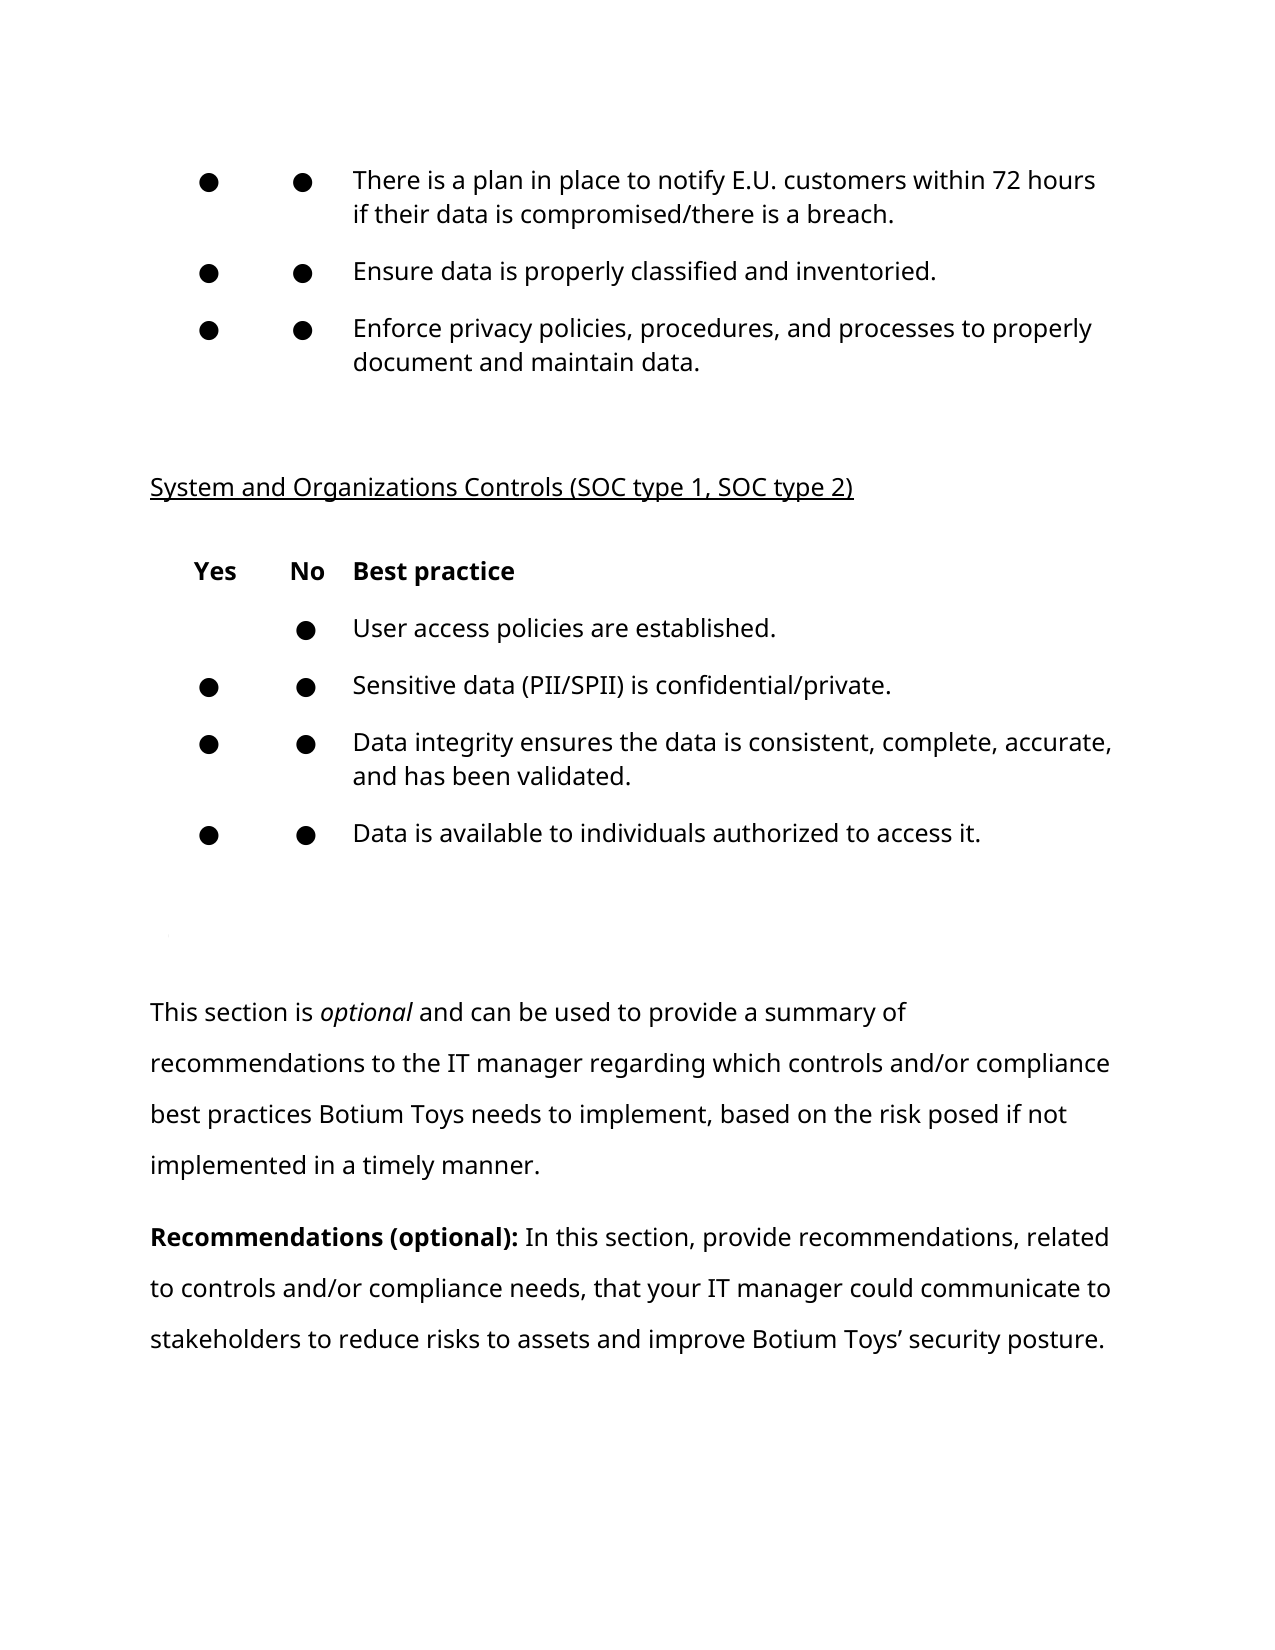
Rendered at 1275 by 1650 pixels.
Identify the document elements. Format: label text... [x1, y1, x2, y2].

table_cell [248, 658, 341, 712]
table_cell Ensure data is properly classified and inventoried. [343, 243, 1124, 298]
table_header Best practice [343, 544, 1124, 598]
table_cell [245, 243, 341, 298]
table_cell Enforce privacy policies, procedures, and processes to properly document and maintain data. [343, 300, 1124, 389]
table_cell [245, 300, 341, 389]
table_cell [151, 152, 243, 241]
table_cell User access policies are established. [343, 600, 1124, 655]
table_cell Data integrity ensures the data is consistent, complete, accurate, and has been validated. [343, 714, 1124, 803]
table_cell [151, 243, 243, 298]
table_cell [248, 805, 341, 860]
table_cell [151, 300, 243, 389]
table_cell [151, 658, 246, 712]
table_header Yes [151, 544, 246, 598]
table_cell [248, 714, 341, 803]
table_cell There is a plan in place to notify E.U. customers within 72 hours if their data is compromised/there is a breach. [343, 152, 1124, 241]
text System and Organizations Controls (SOC type 1, SOC type 2) [150, 469, 1125, 503]
table_cell [245, 152, 341, 241]
table_header No [248, 544, 341, 598]
table_cell [248, 600, 341, 655]
text This section is optional and can be used to provide a summary of recommendations to the IT manager regarding which controls and/or compliance best practices Botium Toys needs to implement, based on the risk posed if not implemented in a timely manner. [150, 994, 1125, 1182]
table_cell [151, 600, 246, 655]
text Recommendations (optional): In this section, provide recommendations, related to controls and/or compliance needs, that your IT manager could communicate to stakeholders to reduce risks to assets and improve Botium Toys’ security posture. [150, 1219, 1125, 1356]
table_cell [151, 714, 246, 803]
table_cell Sensitive data (PII/SPII) is confidential/private. [343, 658, 1124, 712]
table_cell [151, 805, 246, 860]
table_cell Data is available to individuals authorized to access it. [343, 805, 1124, 860]
